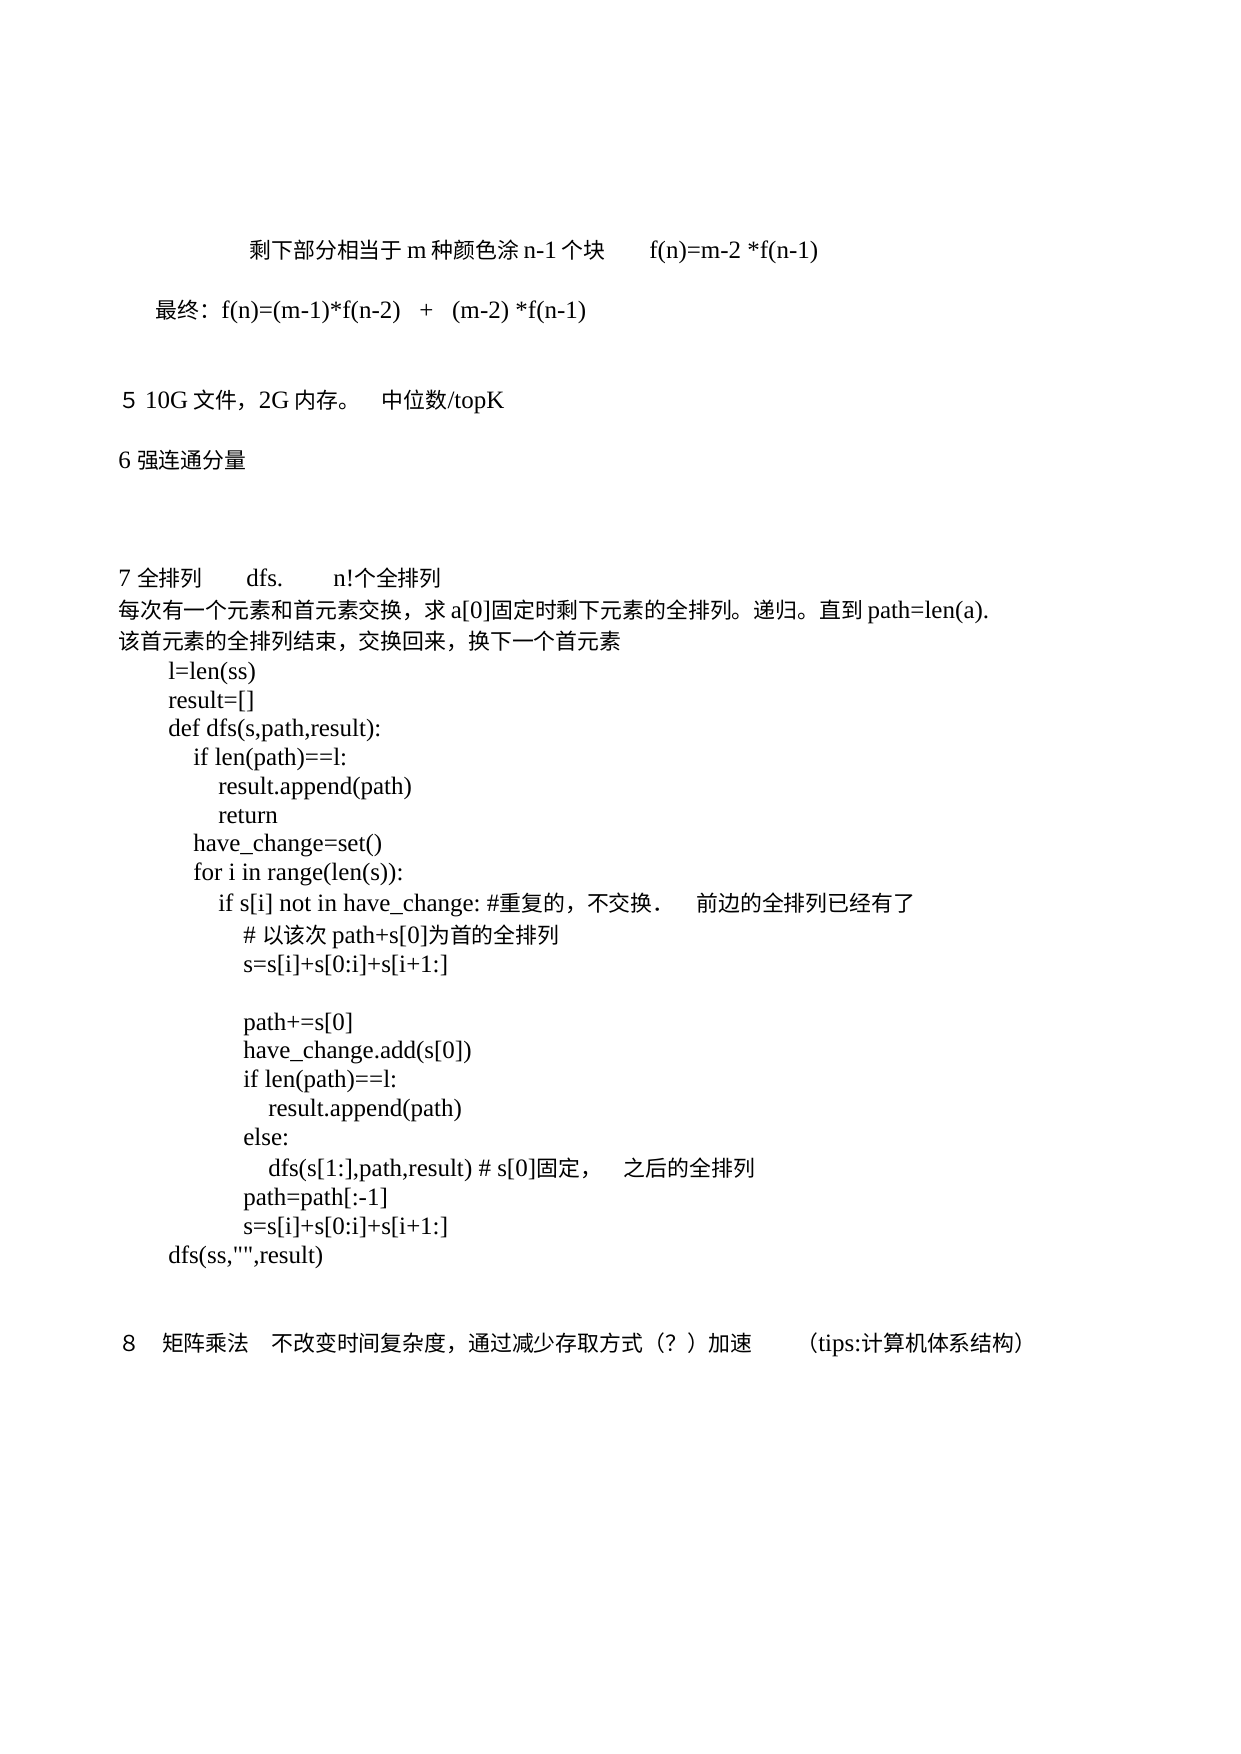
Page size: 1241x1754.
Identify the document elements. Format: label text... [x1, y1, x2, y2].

text s=s[i]+s[0:i]+s[i+1:] [118, 949, 1122, 978]
text result.append(path) [118, 1093, 1122, 1122]
text path=path[:-1] [118, 1182, 1122, 1211]
text else: [118, 1122, 1122, 1151]
text return [118, 800, 1122, 828]
text have_change.add(s[0]) [118, 1036, 1122, 1064]
text dfs(s[1:],path,result) # s[0]固定， 之后的全排列 [118, 1151, 1122, 1182]
text ８ 矩阵乘法 不改变时间复杂度，通过减少存取方式（？）加速 （tips:计算机体系结构） [118, 1326, 1122, 1358]
text ５ 10G文件，2G内存。 中位数/topK [118, 383, 1122, 414]
text path+=s[0] [118, 1007, 1122, 1036]
text if len(path)==l: [118, 742, 1122, 771]
text dfs(ss,"",result) [118, 1240, 1122, 1268]
text 该首元素的全排列结束，交换回来，换下一个首元素 [118, 624, 1122, 656]
text if len(path)==l: [118, 1064, 1122, 1093]
text 每次有一个元素和首元素交换，求a[0]固定时剩下元素的全排列。递归。直到path=len(a). [118, 593, 1122, 624]
text 剩下部分相当于m种颜色涂n-1个块 f(n)=m-2 *f(n-1) [118, 233, 1122, 265]
text 6 强连通分量 [118, 443, 1122, 475]
text for i in range(len(s)): [118, 857, 1122, 886]
text have_change=set() [118, 828, 1122, 857]
text result.append(path) [118, 771, 1122, 800]
text result=[] [118, 685, 1122, 713]
text # 以该次path+s[0]为首的全排列 [118, 918, 1122, 949]
text def dfs(s,path,result): [118, 713, 1122, 742]
text 7 全排列 dfs. n!个全排列 [118, 561, 1122, 593]
text l=len(ss) [118, 656, 1122, 685]
text s=s[i]+s[0:i]+s[i+1:] [118, 1211, 1122, 1240]
text 最终：f(n)=(m-1)*f(n-2) + (m-2) *f(n-1) [118, 293, 1122, 325]
text if s[i] not in have_change: #重复的，不交换． 前边的全排列已经有了 [118, 886, 1122, 918]
